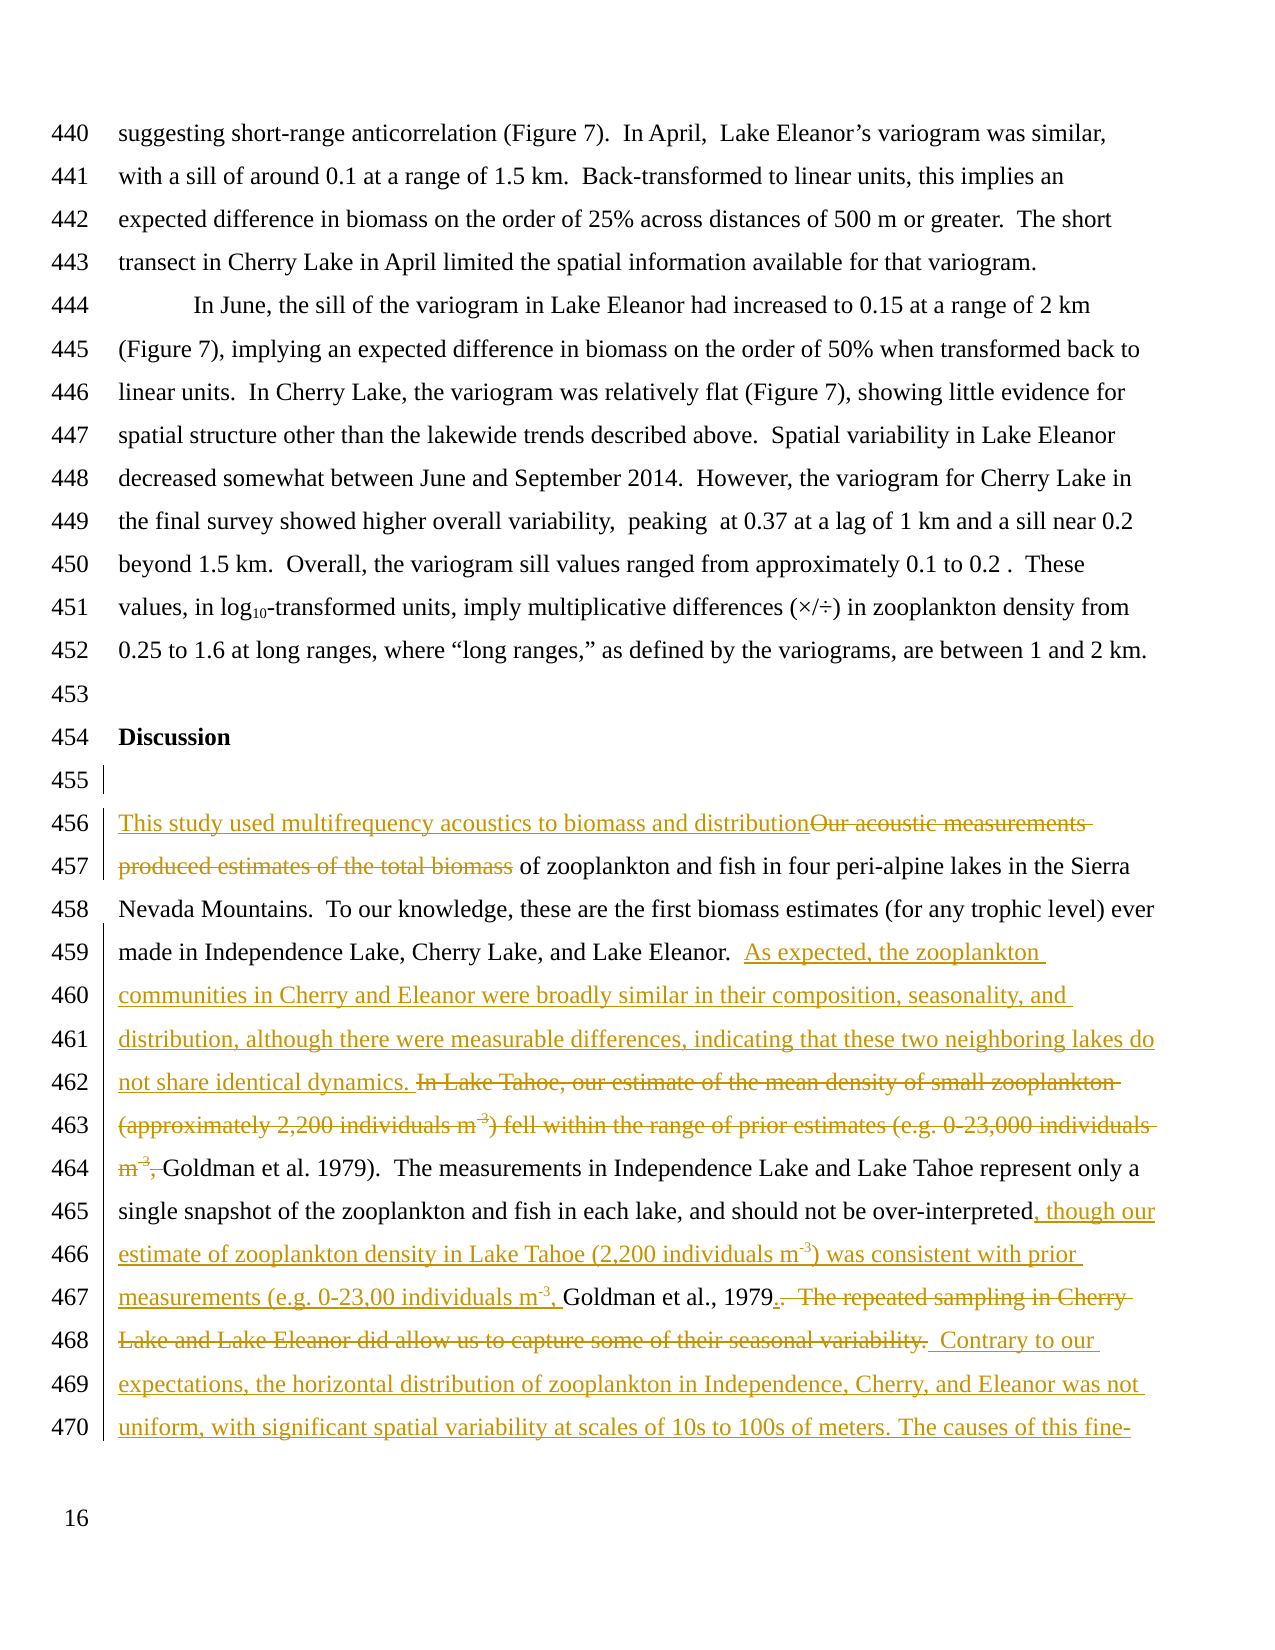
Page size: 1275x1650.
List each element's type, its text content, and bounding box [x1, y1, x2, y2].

text In June, the sill of the variogram in Lake Eleanor had increased to 0.15 at a range of 2 km (Figure 7), implying an expected difference in biomass on the order of 50% when transformed back to linear units. In Cherry Lake, the variogram was relatively flat (Figure 7), showing little evidence for spatial structure other than the lakewide trends described above. Spatial variability in Lake Eleanor decreased somewhat between June and September 2014. However, the variogram for Cherry Lake in the final survey showed higher overall variability, peaking at 0.37 at a lag of 1 km and a sill near 0.2 beyond 1.5 km. Overall, the variogram sill values ranged from approximately 0.1 to 0.2 . These values, in log10-transformed units, imply multiplicative differences (×/÷) in zooplankton density from 0.25 to 1.6 at long ranges, where “long ranges,” as defined by the variograms, are between 1 and 2 km. [118, 291, 1157, 664]
text Discussion [118, 722, 1157, 751]
text This study used multifrequency acoustics to biomass and distribution of zooplankton and fish in four peri-alpine lakes in the Sierra Nevada Mountains. To our knowledge, these are the first biomass estimates (for any trophic level) ever made in Independence Lake, Cherry Lake, and Lake Eleanor. As expected, the zooplankton communities in Cherry and Eleanor were broadly similar in their composition, seasonality, and distribution, although there were measurable differences, indicating that these two neighboring lakes do not share identical dynamics. Goldman et al. 1979). The measurements in Independence Lake and Lake Tahoe represent only a single snapshot of the zooplankton and fish in each lake, and should not be over-interpreted, though our estimate of zooplankton density in Lake Tahoe (2,200 individuals m-3) was consistent with prior measurements (e.g. 0-23,00 individuals m-3, Goldman et al., 1979⁠. Contrary to our expectations, the horizontal distribution of zooplankton in Independence, Cherry, and Eleanor was not uniform, with significant spatial variability at scales of 10s to 100s of meters. The causes of this fine-scale patchiness are unknown, and present an interesting opportunity for future research. [118, 808, 1157, 1441]
text suggesting short-range anticorrelation (Figure 7). In April, Lake Eleanor’s variogram was similar, with a sill of around 0.1 at a range of 1.5 km. Back-transformed to linear units, this implies an expected difference in biomass on the order of 25% across distances of 500 m or greater. The short transect in Cherry Lake in April limited the spatial information available for that variogram. [118, 118, 1157, 276]
